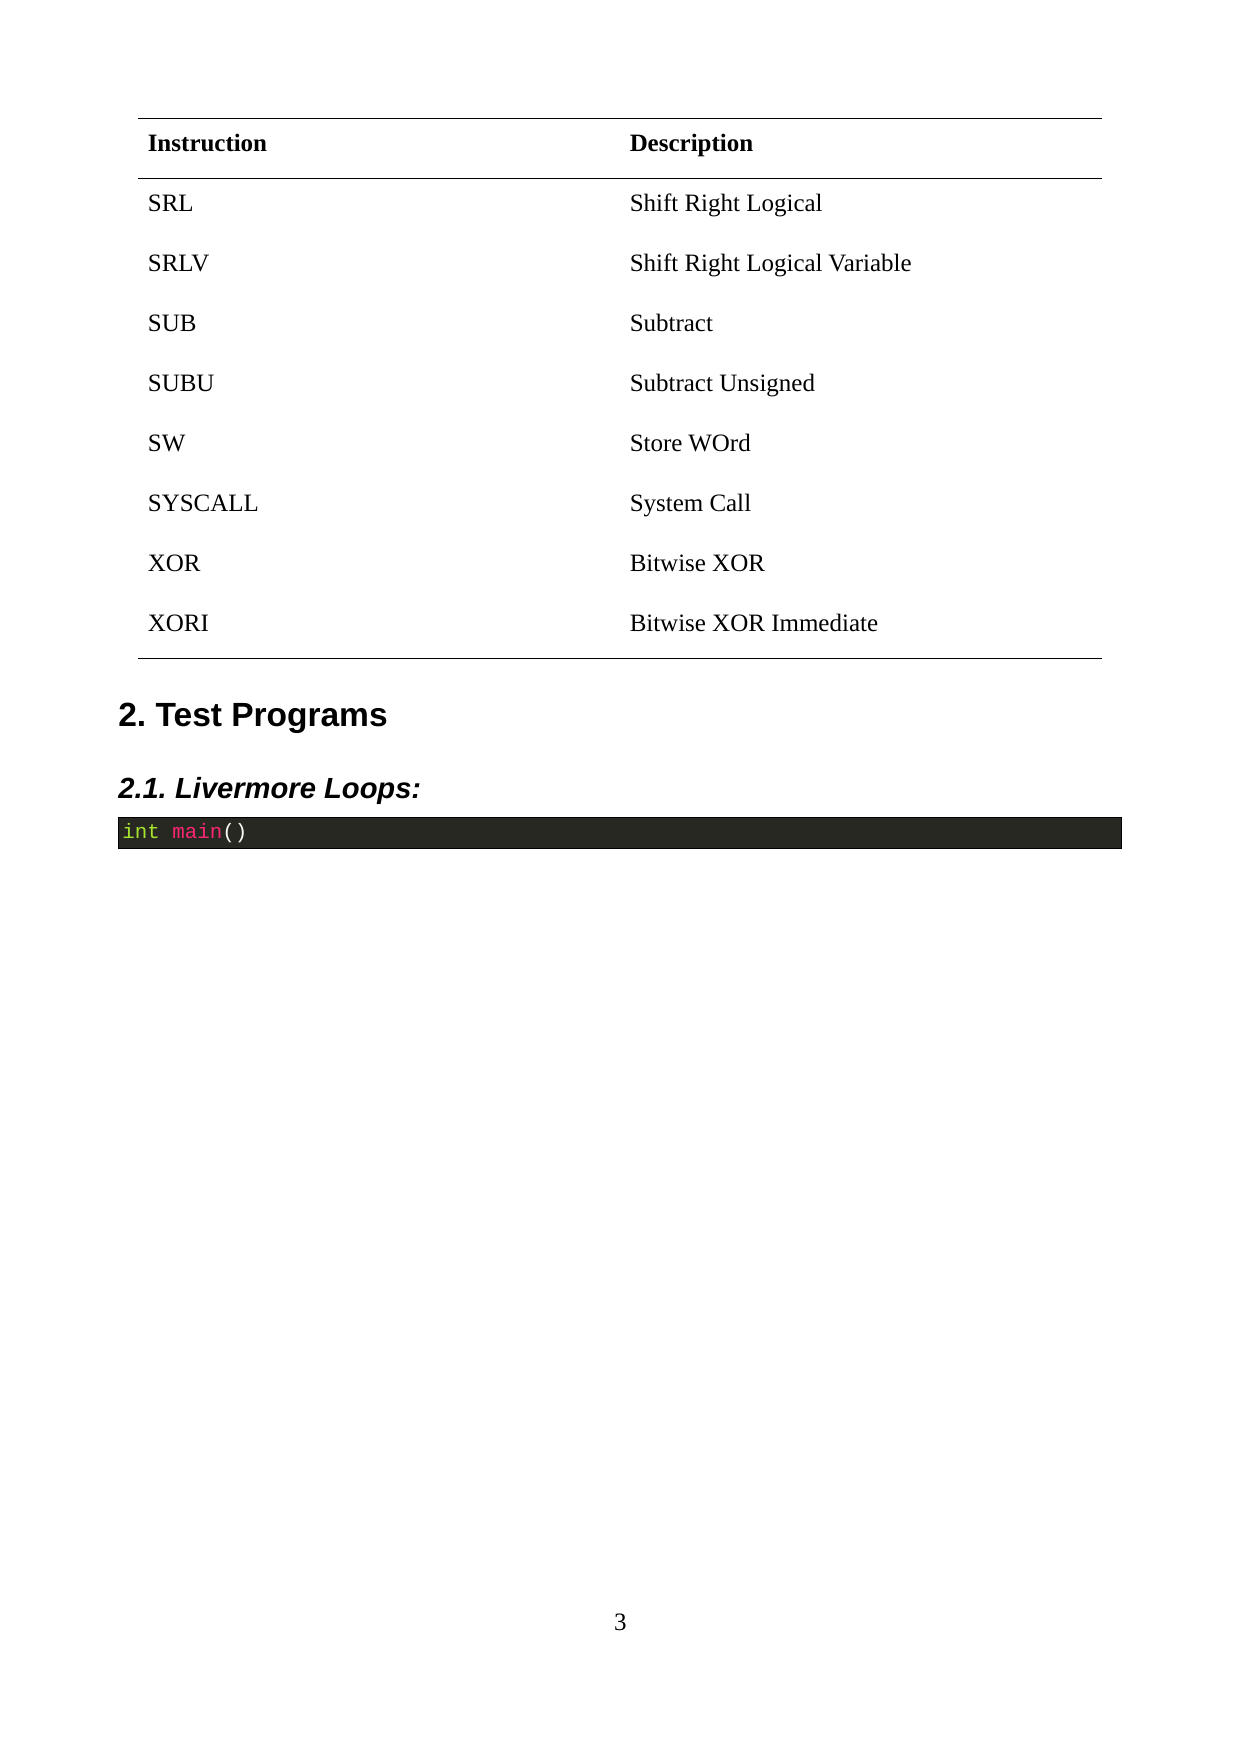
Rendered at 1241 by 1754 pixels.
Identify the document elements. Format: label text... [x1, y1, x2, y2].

table_cell SYSCALL [138, 478, 620, 538]
table_cell SUB [138, 298, 620, 358]
table_header Description [620, 119, 1102, 178]
table_cell Shift Right Logical [620, 179, 1102, 238]
table_header Instruction [138, 119, 620, 178]
table_cell Bitwise XOR Immediate [620, 598, 1102, 658]
table_cell Store WOrd [620, 418, 1102, 478]
table_cell Subtract Unsigned [620, 358, 1102, 418]
subtitle Livermore Loops: [118, 771, 1122, 805]
table_cell SRL [138, 179, 620, 238]
text int main() [119, 818, 1121, 848]
subtitle Test Programs [118, 695, 1122, 734]
table_cell System Call [620, 478, 1102, 538]
table_cell Bitwise XOR [620, 538, 1102, 598]
table_cell XOR [138, 538, 620, 598]
table_cell Subtract [620, 298, 1102, 358]
table_cell XORI [138, 598, 620, 658]
table_cell SW [138, 418, 620, 478]
table_cell SRLV [138, 238, 620, 298]
table_cell SUBU [138, 358, 620, 418]
table_cell Shift Right Logical Variable [620, 238, 1102, 298]
